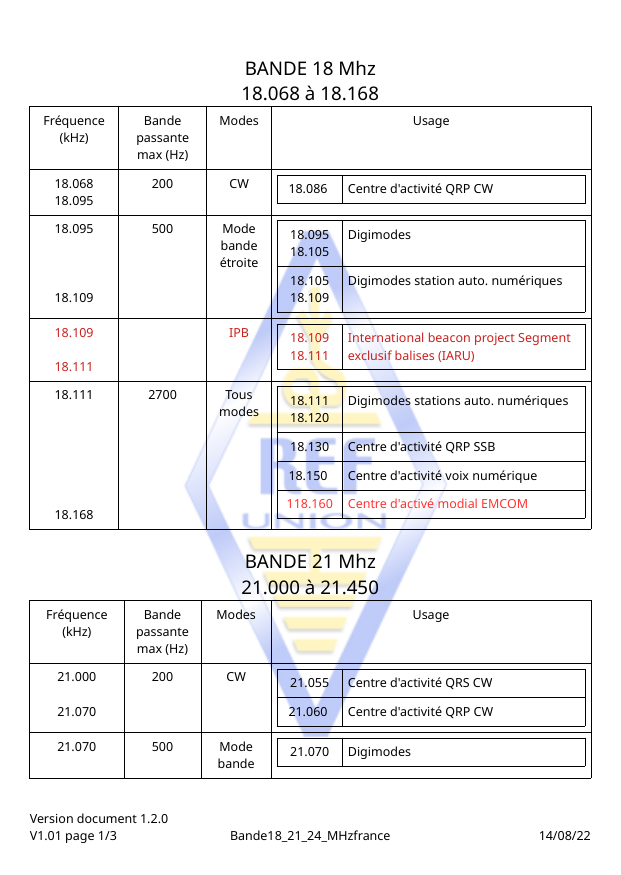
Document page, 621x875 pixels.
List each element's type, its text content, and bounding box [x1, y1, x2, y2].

picture [278, 221, 342, 266]
table_header Centre d'activité QRS CW [541, 670, 585, 697]
picture [92, 382, 118, 529]
table_cell 18.095 18.109 [30, 216, 92, 318]
table_cell [541, 382, 591, 529]
table_header Digimodes [541, 221, 585, 266]
picture [272, 664, 541, 732]
table_header Centre d'activité QRP CW [541, 176, 585, 203]
table_cell 21.000 21.070 [30, 664, 92, 732]
table_header Usage [541, 601, 591, 663]
picture [278, 491, 342, 518]
table_cell [541, 664, 591, 732]
picture [92, 216, 118, 318]
picture [278, 325, 342, 369]
picture [278, 176, 342, 203]
picture [92, 601, 124, 663]
picture [278, 462, 342, 490]
picture [92, 664, 124, 732]
picture [278, 698, 342, 726]
picture [272, 601, 541, 663]
table_cell [541, 216, 591, 318]
picture [343, 670, 541, 697]
text 21.000 à 21.450 [541, 574, 591, 600]
picture [92, 170, 118, 215]
picture [278, 739, 342, 766]
table_cell 18.111 18.168 [30, 382, 92, 529]
picture [92, 733, 124, 778]
picture [272, 139, 541, 169]
table_cell 18.068 18.095 [30, 170, 92, 214]
picture [343, 267, 541, 312]
table_header Fréquence (kHz) [30, 107, 118, 169]
text 18.068 à 18.168 [29, 81, 591, 106]
picture [343, 387, 541, 432]
picture [207, 382, 271, 529]
table_header Digimodes [541, 739, 585, 766]
text 21.000 à 21.450 [29, 574, 92, 600]
table_cell [541, 170, 591, 214]
picture [119, 382, 206, 529]
picture [202, 664, 271, 732]
picture [343, 739, 541, 766]
picture [92, 530, 541, 600]
picture [119, 139, 206, 169]
picture [272, 382, 541, 529]
picture [207, 170, 271, 215]
table_cell Centre d'activité QRP CW [541, 698, 585, 726]
picture [119, 319, 206, 381]
table_header Digimodes stations auto. numériques [541, 387, 585, 432]
table_header Modes [207, 107, 271, 139]
picture [119, 216, 206, 318]
picture [92, 319, 118, 381]
table_cell Centre d'activité voix numérique [541, 462, 585, 489]
picture [272, 216, 541, 318]
picture [207, 319, 271, 381]
table_cell 18.109 18.111 [30, 319, 92, 381]
picture [202, 601, 271, 663]
picture [272, 170, 541, 215]
picture [125, 664, 201, 732]
picture [202, 733, 271, 778]
picture [119, 170, 206, 215]
picture [343, 176, 541, 203]
text BANDE 21 Mhz [29, 549, 92, 574]
picture [125, 601, 201, 663]
picture [343, 491, 541, 518]
table_header Fréquence (kHz) [30, 601, 92, 663]
picture [278, 433, 342, 461]
picture [343, 221, 541, 266]
picture [207, 139, 271, 169]
picture [343, 433, 541, 461]
picture [343, 698, 541, 726]
picture [278, 267, 342, 312]
picture [125, 733, 201, 778]
picture [278, 670, 342, 697]
text BANDE 18 Mhz [29, 55, 591, 81]
table_header International beacon project Segment exclusif balises (IARU) [541, 325, 585, 369]
table_header Usage [272, 107, 591, 169]
table_cell Centre d'activité QRP SSB [541, 433, 585, 461]
picture [278, 387, 342, 432]
picture [92, 139, 118, 169]
picture [272, 733, 541, 778]
text BANDE 21 Mhz [541, 549, 591, 574]
table_cell [541, 733, 591, 777]
picture [343, 462, 541, 490]
table_cell [541, 319, 591, 381]
table_header Bande passante max (Hz) [119, 107, 206, 139]
picture [207, 216, 271, 318]
table_cell Digimodes station auto. numériques [541, 267, 585, 312]
picture [272, 319, 541, 381]
table_cell 21.070 21.110 [30, 733, 92, 777]
table_cell Centre d'activé modial EMCOM [541, 491, 585, 518]
picture [343, 325, 541, 369]
